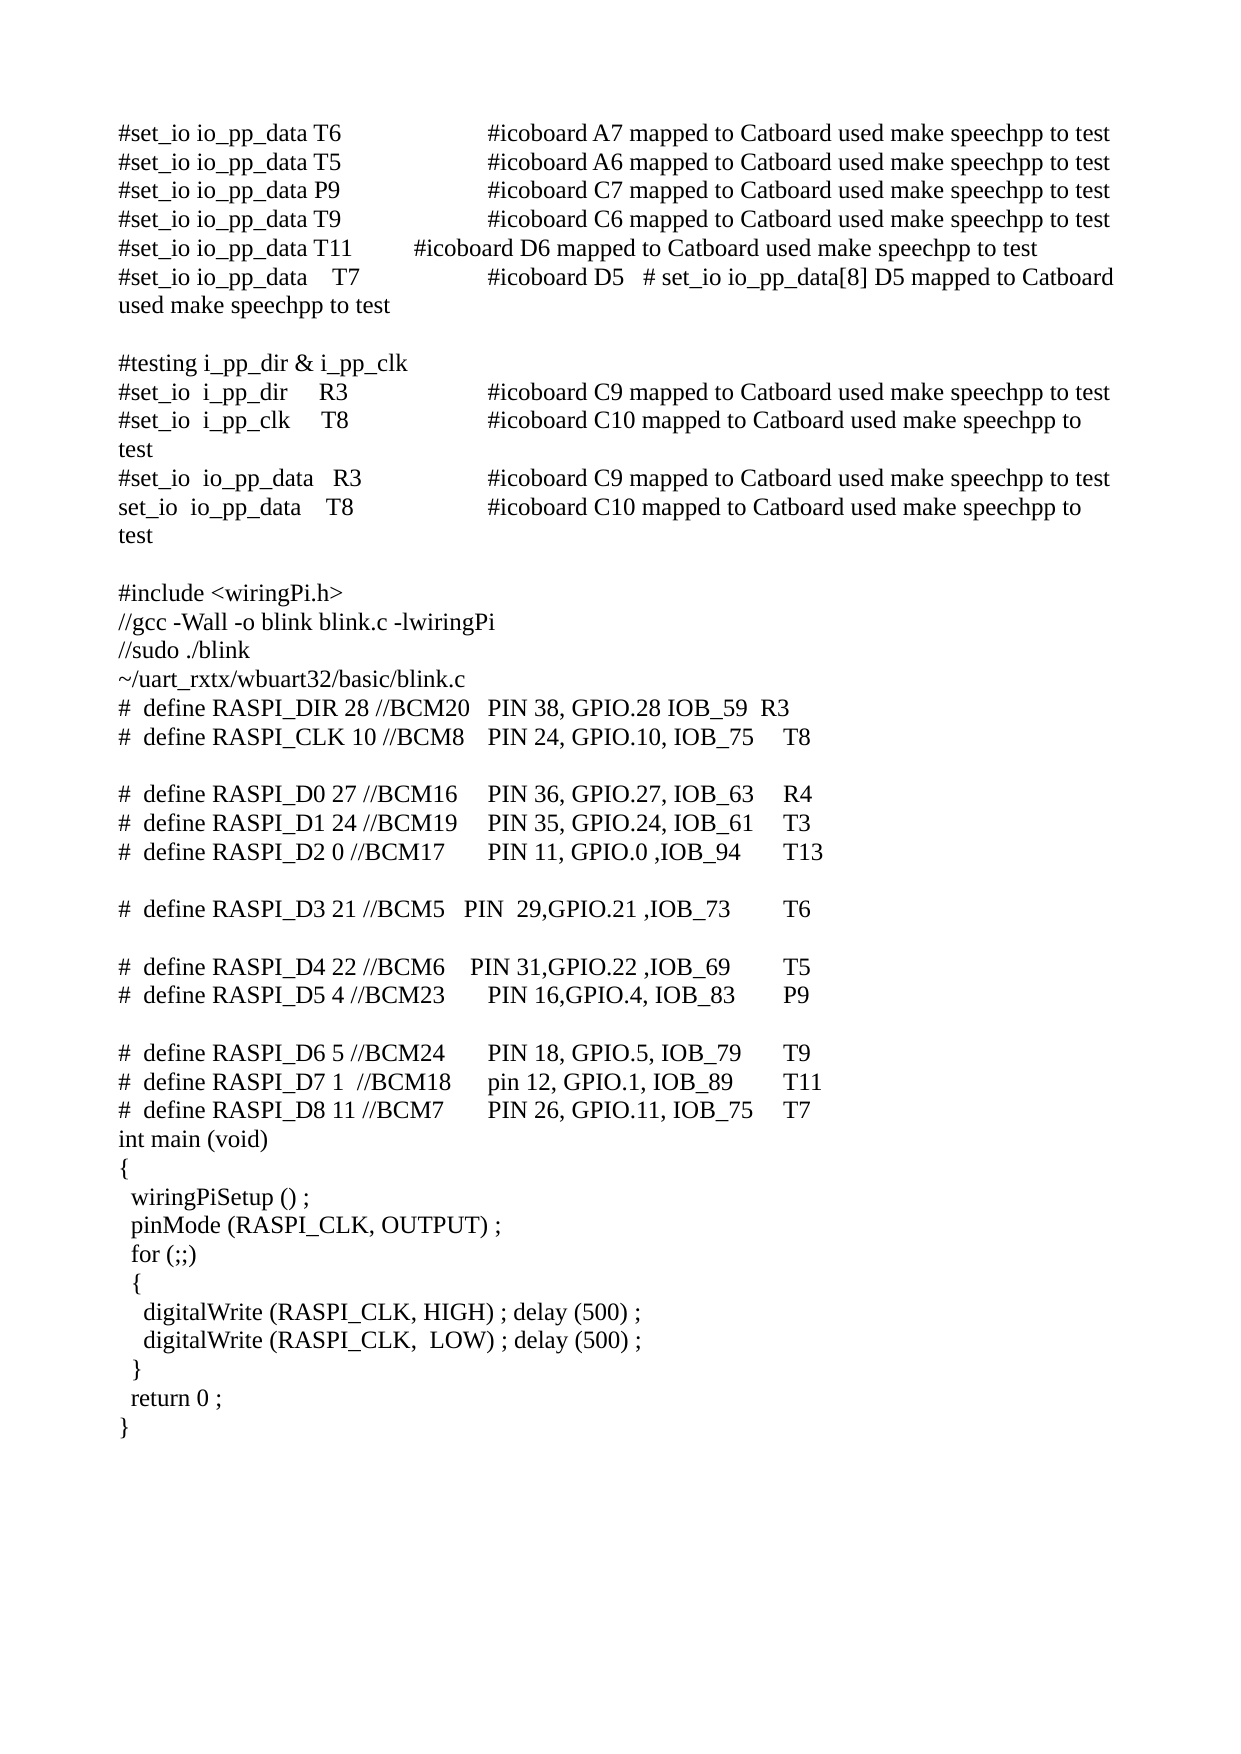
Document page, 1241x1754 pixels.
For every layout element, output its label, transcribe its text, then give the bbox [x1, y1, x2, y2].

text #set_io io_pp_data T9 #icoboard C6 mapped to Catboard used make speechpp to test [118, 204, 1122, 233]
text # define RASPI_D8 11 //BCM7 PIN 26, GPIO.11, IOB_75 T7 [118, 1096, 1122, 1124]
text #set_io io_pp_data T5 #icoboard A6 mapped to Catboard used make speechpp to test [118, 147, 1122, 176]
text # define RASPI_D6 5 //BCM24 PIN 18, GPIO.5, IOB_79 T9 [118, 1038, 1122, 1067]
text # define RASPI_D0 27 //BCM16 PIN 36, GPIO.27, IOB_63 R4 [118, 779, 1122, 808]
text //gcc -Wall -o blink blink.c -lwiringPi [118, 607, 1122, 636]
text #set_io io_pp_data T6 #icoboard A7 mapped to Catboard used make speechpp to test [118, 118, 1122, 147]
text } [118, 1412, 1122, 1441]
text #set_io io_pp_data R3 #icoboard C9 mapped to Catboard used make speechpp to test [118, 463, 1122, 492]
text # define RASPI_D2 0 //BCM17 PIN 11, GPIO.0 ,IOB_94 T13 [118, 837, 1122, 866]
text #set_io i_pp_dir R3 #icoboard C9 mapped to Catboard used make speechpp to test [118, 377, 1122, 406]
text #testing i_pp_dir & i_pp_clk [118, 348, 1122, 377]
text #set_io i_pp_clk T8 #icoboard C10 mapped to Catboard used make speechpp to test [118, 406, 1122, 463]
text #set_io io_pp_data T11 #icoboard D6 mapped to Catboard used make speechpp to test [118, 233, 1122, 262]
text # define RASPI_D1 24 //BCM19 PIN 35, GPIO.24, IOB_61 T3 [118, 808, 1122, 837]
text # define RASPI_D4 22 //BCM6 PIN 31,GPIO.22 ,IOB_69 T5 [118, 952, 1122, 981]
text } [118, 1354, 1122, 1383]
text #set_io io_pp_data T7 #icoboard D5 # set_io io_pp_data[8] D5 mapped to Catboard used make speechpp to test [118, 262, 1122, 319]
text wiringPiSetup () ; [118, 1182, 1122, 1211]
text //sudo ./blink [118, 636, 1122, 664]
text # define RASPI_D7 1 //BCM18 pin 12, GPIO.1, IOB_89 T11 [118, 1067, 1122, 1096]
text digitalWrite (RASPI_CLK, LOW) ; delay (500) ; [118, 1326, 1122, 1354]
text # define RASPI_CLK 10 //BCM8 PIN 24, GPIO.10, IOB_75 T8 [118, 722, 1122, 751]
text pinMode (RASPI_CLK, OUTPUT) ; [118, 1211, 1122, 1239]
text { [118, 1268, 1122, 1297]
text ~/uart_rxtx/wbuart32/basic/blink.c [118, 664, 1122, 693]
text digitalWrite (RASPI_CLK, HIGH) ; delay (500) ; [118, 1297, 1122, 1326]
text #include <wiringPi.h> [118, 578, 1122, 607]
text for (;;) [118, 1239, 1122, 1268]
text { [118, 1153, 1122, 1182]
text # define RASPI_D3 21 //BCM5 PIN 29,GPIO.21 ,IOB_73 T6 [118, 894, 1122, 923]
text int main (void) [118, 1124, 1122, 1153]
text # define RASPI_D5 4 //BCM23 PIN 16,GPIO.4, IOB_83 P9 [118, 981, 1122, 1009]
text # define RASPI_DIR 28 //BCM20 PIN 38, GPIO.28 IOB_59 R3 [118, 693, 1122, 722]
text #set_io io_pp_data P9 #icoboard C7 mapped to Catboard used make speechpp to test [118, 176, 1122, 204]
text return 0 ; [118, 1383, 1122, 1412]
text set_io io_pp_data T8 #icoboard C10 mapped to Catboard used make speechpp to test [118, 492, 1122, 549]
